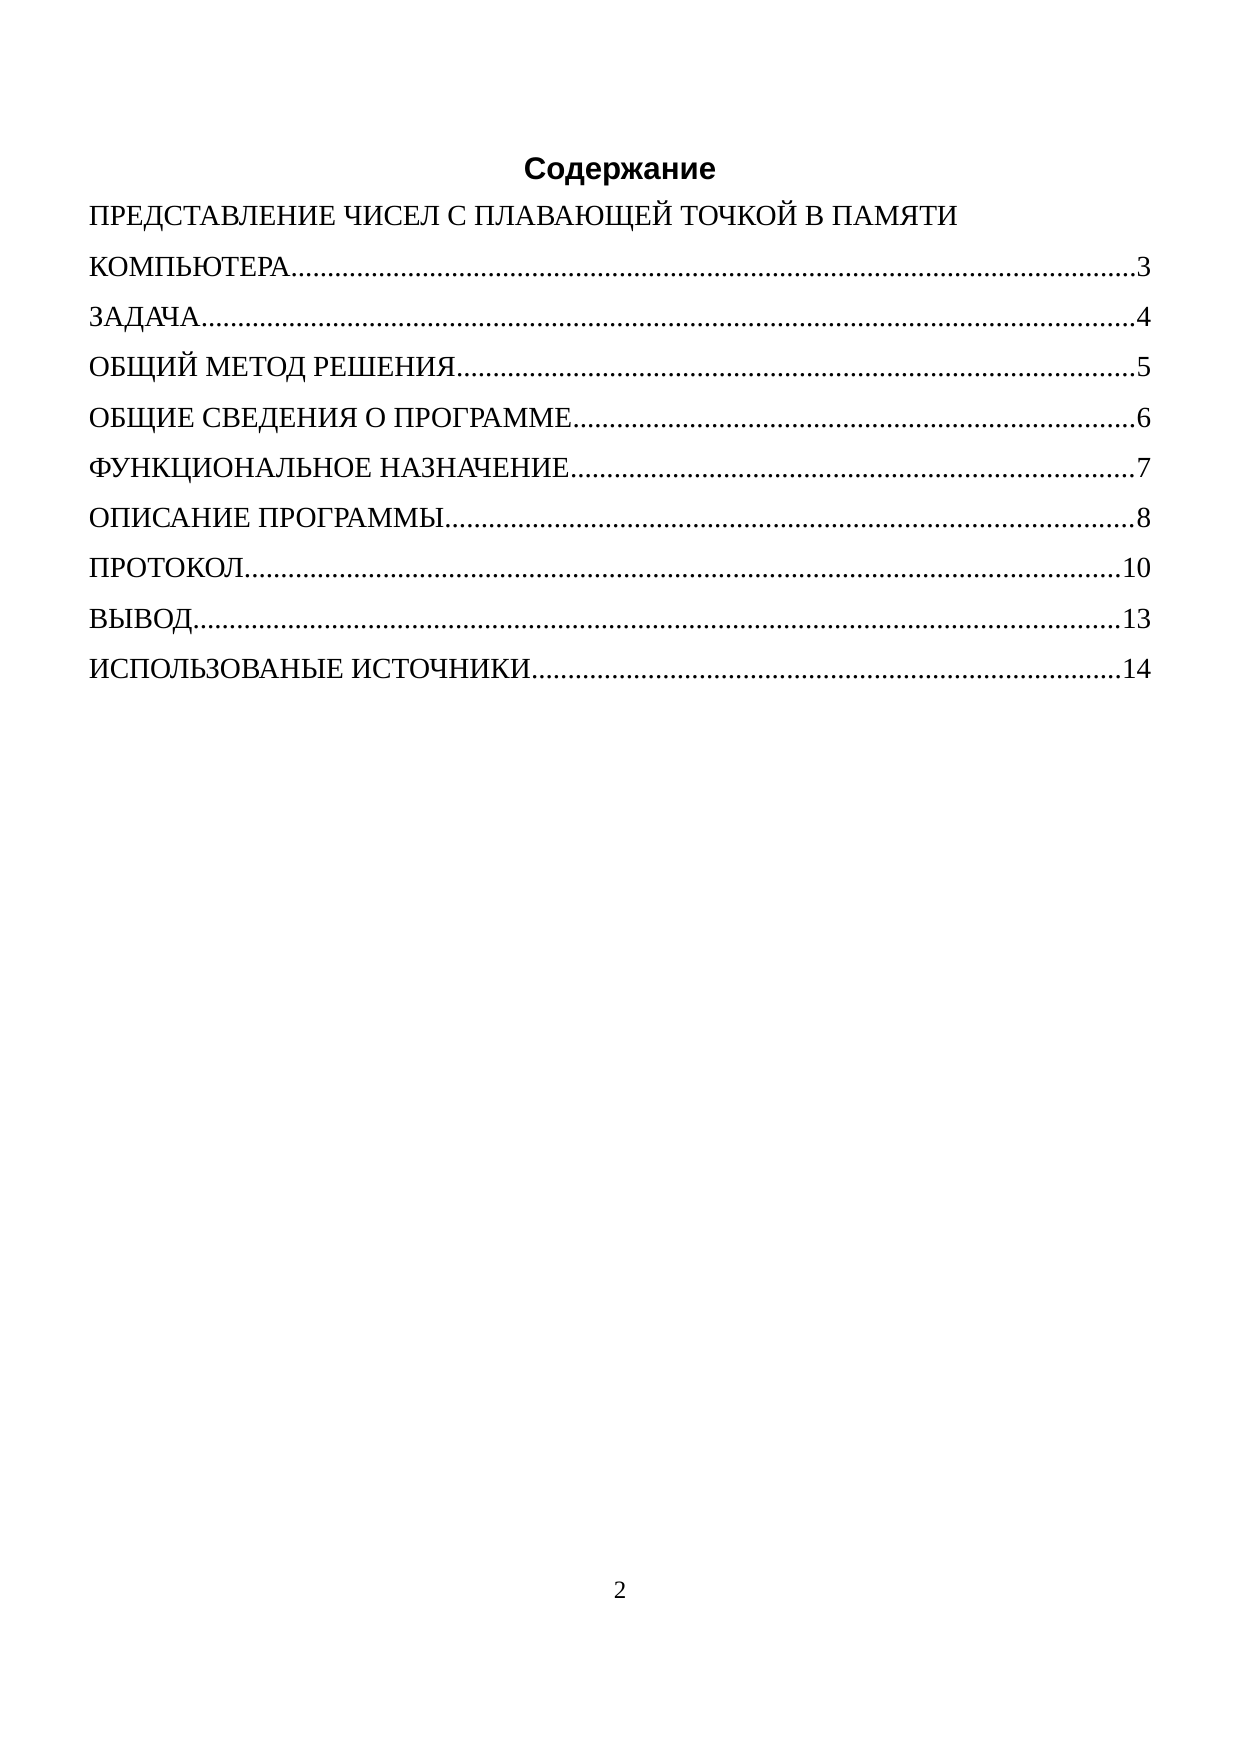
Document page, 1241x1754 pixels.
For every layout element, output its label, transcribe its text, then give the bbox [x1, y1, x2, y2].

text вывод 13 [88, 601, 1151, 634]
text Протокол 10 [88, 551, 1151, 584]
text Общий метод решения 5 [88, 349, 1151, 383]
text Использованые источники 14 [88, 651, 1151, 685]
text Описание программы 8 [88, 500, 1151, 534]
text Представление чисел с плавающей точкой в памяти компьютера 3 [88, 198, 1151, 282]
text Задача 4 [88, 299, 1151, 333]
text Общие сведения о программе 6 [88, 400, 1151, 433]
text Функциональное назначение 7 [88, 450, 1151, 483]
title Содержание [88, 150, 1151, 186]
